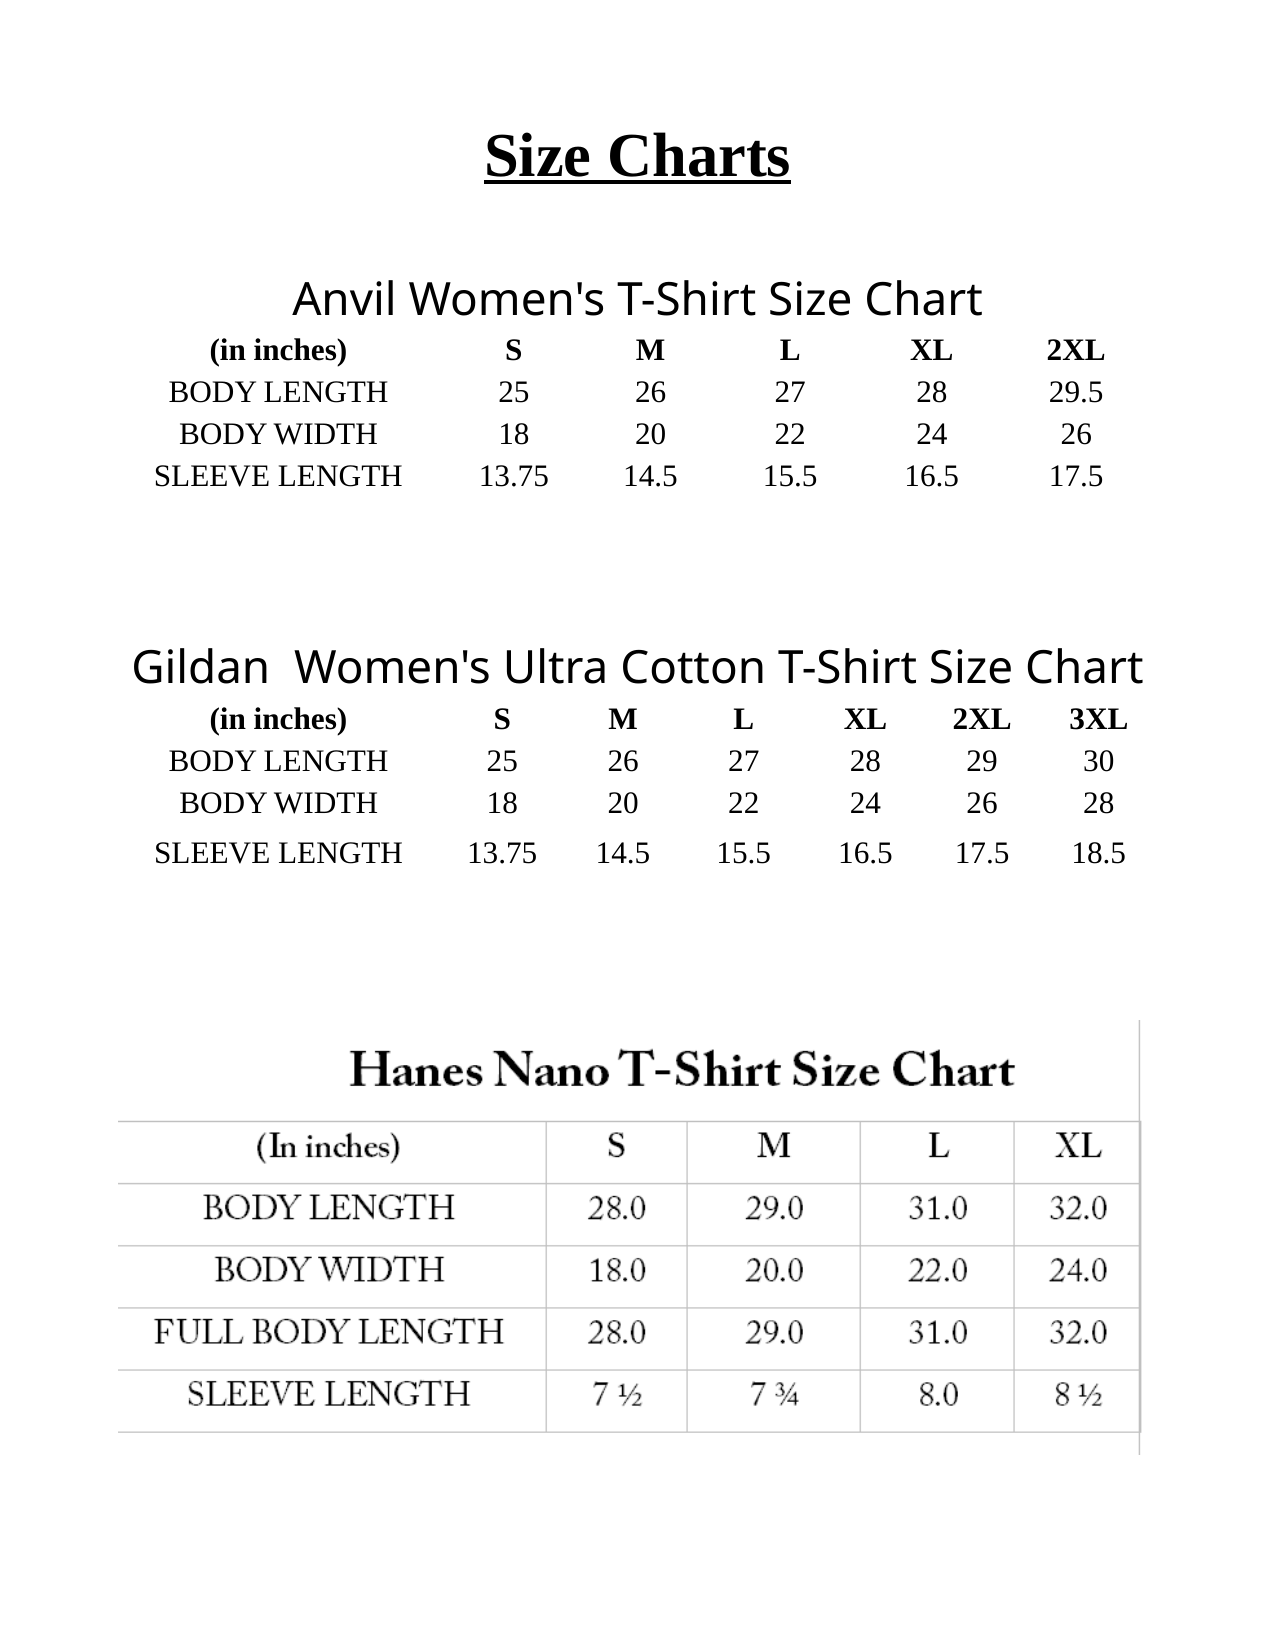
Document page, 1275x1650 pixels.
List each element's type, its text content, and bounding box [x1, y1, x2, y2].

table_cell 28 [1040, 781, 1157, 823]
table_header M [565, 698, 680, 739]
table_header 2XL [995, 329, 1157, 371]
table_cell 16.5 [807, 823, 923, 882]
table_header L [680, 698, 807, 739]
table_cell 18.5 [1040, 823, 1157, 882]
table_cell 15.5 [712, 455, 868, 496]
table_cell SLEEVE LENGTH [118, 455, 438, 496]
table_header (in inches) [118, 698, 439, 739]
table_header S [439, 329, 589, 371]
table_header S [439, 698, 565, 739]
table_cell 22 [712, 413, 868, 454]
table_cell BODY LENGTH [118, 739, 439, 781]
table_cell 24 [807, 781, 923, 823]
table_cell 29.5 [995, 371, 1157, 412]
table_cell 20 [589, 413, 712, 454]
table_cell 14.5 [565, 823, 680, 882]
table_header XL [807, 698, 923, 739]
table_cell BODY WIDTH [118, 781, 439, 823]
table_cell 15.5 [680, 823, 807, 882]
table_cell 25 [439, 739, 565, 781]
table_cell 26 [924, 781, 1040, 823]
table_cell 20 [565, 781, 680, 823]
table_cell 13.75 [439, 823, 565, 882]
table_cell 14.5 [589, 455, 712, 496]
table_cell 26 [589, 371, 712, 412]
table_cell 28 [807, 739, 923, 781]
table_cell 22 [680, 781, 807, 823]
table_cell 26 [565, 739, 680, 781]
table_cell 30 [1040, 739, 1157, 781]
table_cell 17.5 [995, 455, 1157, 496]
table_cell BODY WIDTH [118, 413, 438, 454]
table_header XL [868, 329, 995, 371]
table_cell SLEEVE LENGTH [118, 823, 439, 882]
text Gildan Women's Ultra Cotton T-Shirt Size Chart [118, 635, 1157, 697]
table_cell 13.75 [439, 455, 589, 496]
table_cell 25 [439, 371, 589, 412]
table_cell 26 [995, 413, 1157, 454]
table_cell BODY LENGTH [118, 371, 438, 412]
text Anvil Women's T-Shirt Size Chart [118, 266, 1157, 328]
table_cell 18 [439, 781, 565, 823]
table_header (in inches) [118, 329, 438, 371]
table_header 2XL [924, 698, 1040, 739]
table_cell 17.5 [924, 823, 1040, 882]
table_cell 16.5 [868, 455, 995, 496]
table_header 3XL [1040, 698, 1157, 739]
table_header M [589, 329, 712, 371]
table_cell 29 [924, 739, 1040, 781]
table_cell 24 [868, 413, 995, 454]
picture [118, 1020, 1157, 1455]
table_header L [712, 329, 868, 371]
table_cell 28 [868, 371, 995, 412]
table_cell 27 [680, 739, 807, 781]
table_cell 27 [712, 371, 868, 412]
table_cell 18 [439, 413, 589, 454]
text Size Charts [118, 118, 1157, 190]
